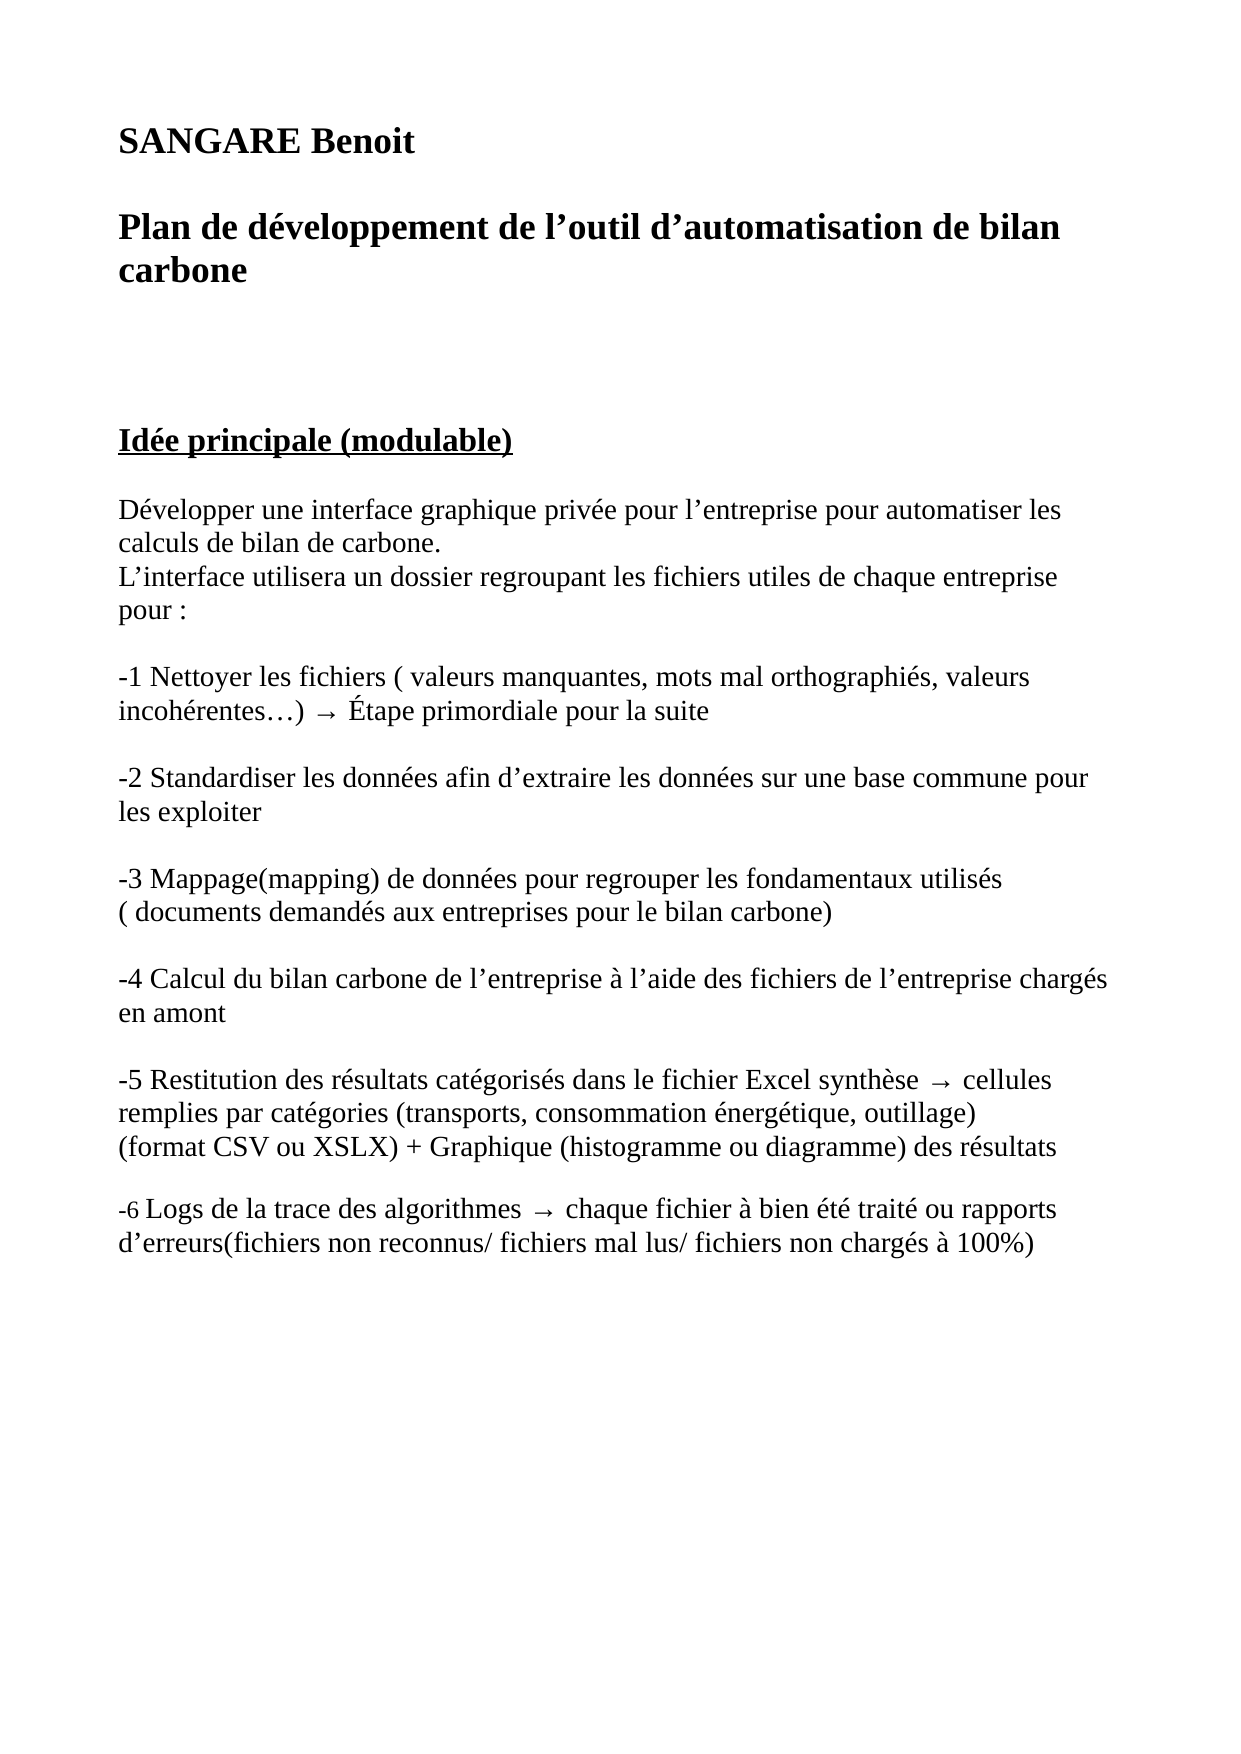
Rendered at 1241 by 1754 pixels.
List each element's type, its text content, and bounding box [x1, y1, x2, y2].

text (format CSV ou XSLX) + Graphique (histogramme ou diagramme) des résultats [118, 1129, 1122, 1163]
text Plan de développement de l’outil d’automatisation de bilan carbone [118, 204, 1122, 291]
text SANGARE Benoit [118, 118, 1122, 161]
text -4 Calcul du bilan carbone de l’entreprise à l’aide des fichiers de l’entreprise chargés en amont [118, 961, 1122, 1028]
text L’interface utilisera un dossier regroupant les fichiers utiles de chaque entreprise pour : [118, 559, 1122, 626]
text -3 Mappage(mapping) de données pour regrouper les fondamentaux utilisés ( documents demandés aux entreprises pour le bilan carbone) [118, 861, 1122, 928]
text -6 Logs de la trace des algorithmes → chaque fichier à bien été traité ou rapports d’erreurs(fichiers non reconnus/ fichiers mal lus/ fichiers non chargés à 100%) [118, 1191, 1122, 1258]
text -2 Standardiser les données afin d’extraire les données sur une base commune pour les exploiter [118, 760, 1122, 827]
text Développer une interface graphique privée pour l’entreprise pour automatiser les calculs de bilan de carbone. [118, 492, 1122, 559]
text -5 Restitution des résultats catégorisés dans le fichier Excel synthèse → cellules remplies par catégories (transports, consommation énergétique, outillage) [118, 1062, 1122, 1129]
text -1 Nettoyer les fichiers ( valeurs manquantes, mots mal orthographiés, valeurs incohérentes…) → Étape primordiale pour la suite [118, 659, 1122, 727]
text Idée principale (modulable) [118, 420, 1122, 458]
